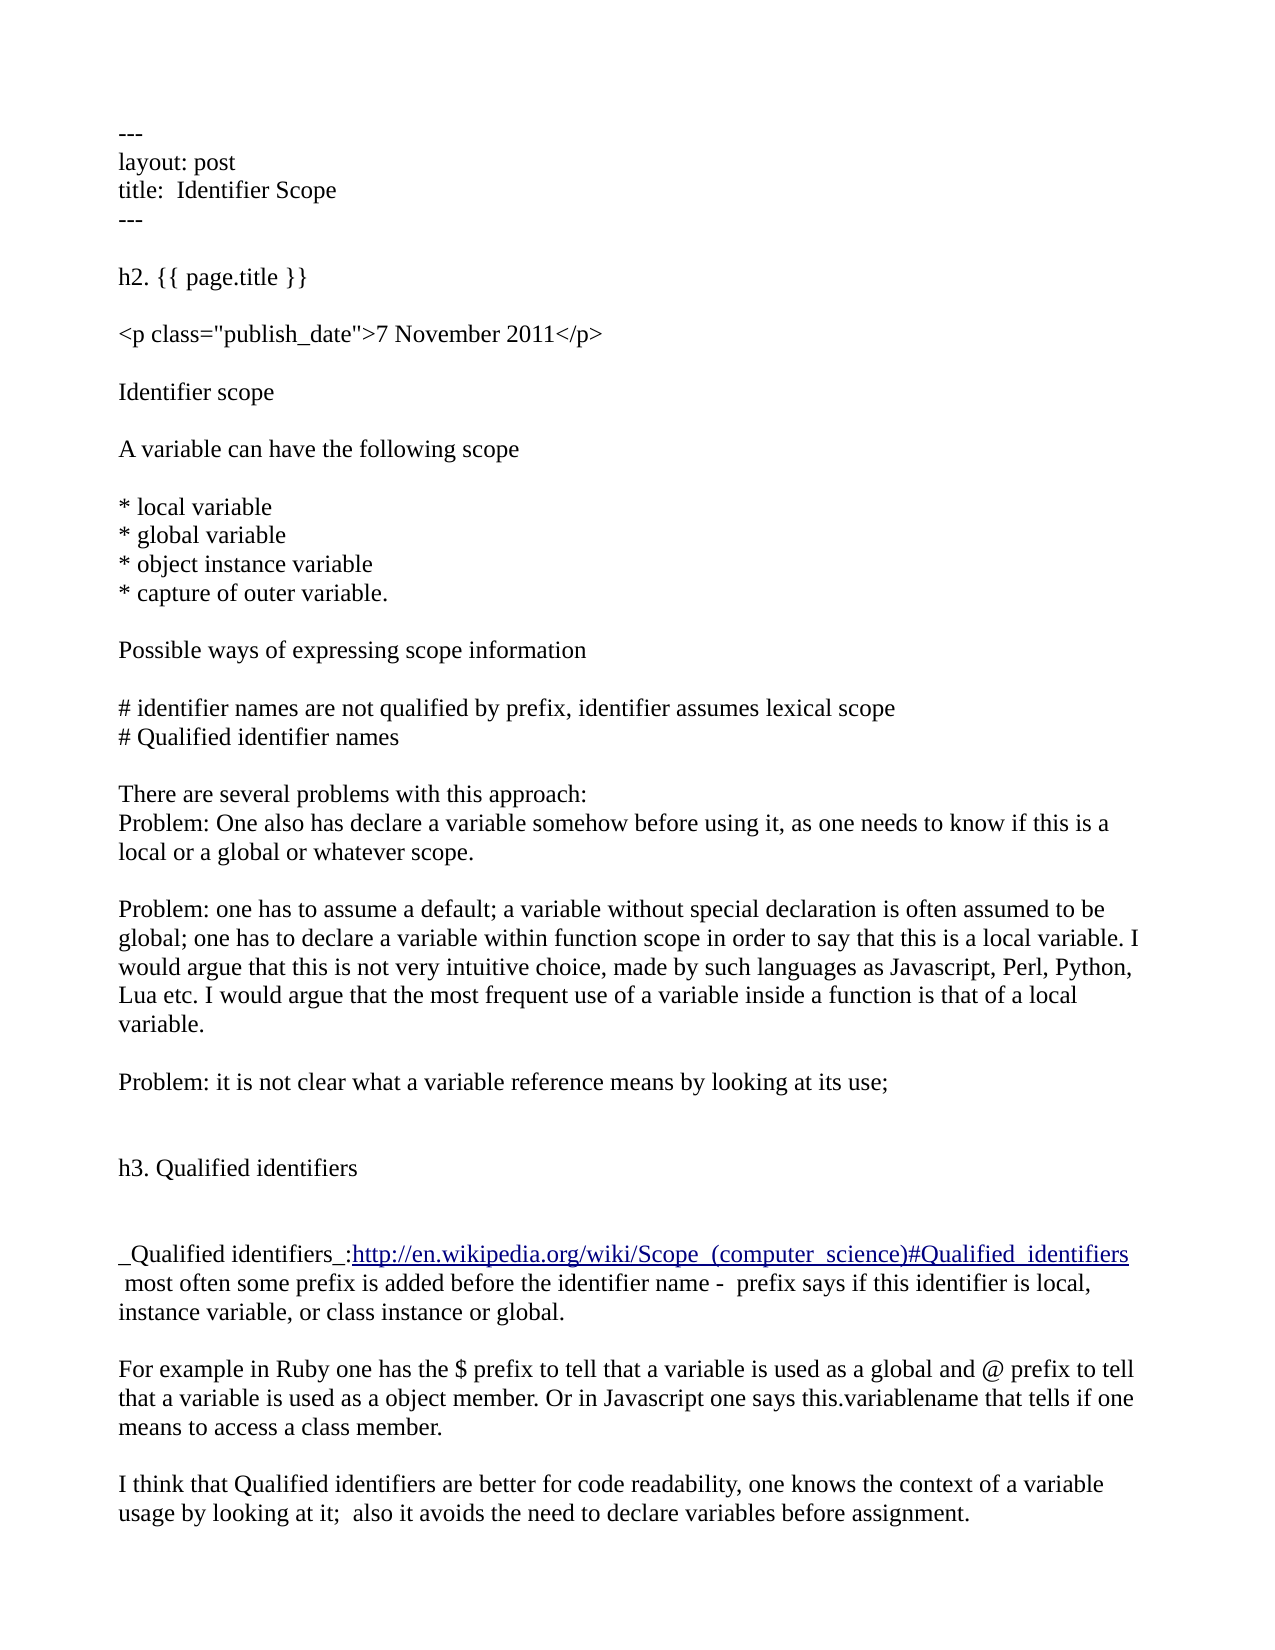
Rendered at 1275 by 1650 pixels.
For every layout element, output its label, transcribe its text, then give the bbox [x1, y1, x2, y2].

text For example in Ruby one has the $ prefix to tell that a variable is used as a global and @ prefix to tell that a variable is used as a object member. Or in Javascript one says this.variablename that tells if one means to access a class member. [118, 1354, 1157, 1441]
text h2. {{ page.title }} [118, 262, 1157, 291]
text Problem: one has to assume a default; a variable without special declaration is often assumed to be global; one has to declare a variable within function scope in order to say that this is a local variable. I would argue that this is not very intuitive choice, made by such languages as Javascript, Perl, Python, Lua etc. I would argue that the most frequent use of a variable inside a function is that of a local variable. [118, 894, 1157, 1038]
list There are several problems with this approach: [81, 779, 1157, 808]
text title: Identifier Scope [118, 176, 1157, 204]
text most often some prefix is added before the identifier name - prefix says if this identifier is local, instance variable, or class instance or global. [118, 1268, 1157, 1326]
text Possible ways of expressing scope information [118, 636, 1157, 664]
text Identifier scope [118, 377, 1157, 406]
text # Qualified identifier names [118, 722, 1157, 751]
text _Qualified identifiers_:http://en.wikipedia.org/wiki/Scope_(computer_science)#Qualified_identifiers [118, 1239, 1157, 1268]
text layout: post [118, 147, 1157, 176]
text --- [118, 118, 1157, 147]
text * capture of outer variable. [118, 578, 1157, 607]
text I think that Qualified identifiers are better for code readability, one knows the context of a variable usage by looking at it; also it avoids the need to declare variables before assignment. [118, 1469, 1157, 1527]
text # identifier names are not qualified by prefix, identifier assumes lexical scope [118, 693, 1157, 722]
text A variable can have the following scope [118, 434, 1157, 463]
text Problem: One also has declare a variable somehow before using it, as one needs to know if this is a local or a global or whatever scope. [118, 808, 1157, 866]
text * object instance variable [118, 549, 1157, 578]
text <p class="publish_date">7 November 2011</p> [118, 319, 1157, 348]
text Problem: it is not clear what a variable reference means by looking at its use; [118, 1067, 1157, 1096]
text --- [118, 204, 1157, 233]
text * local variable [118, 492, 1157, 521]
text * global variable [118, 521, 1157, 549]
text h3. Qualified identifiers [118, 1153, 1157, 1182]
